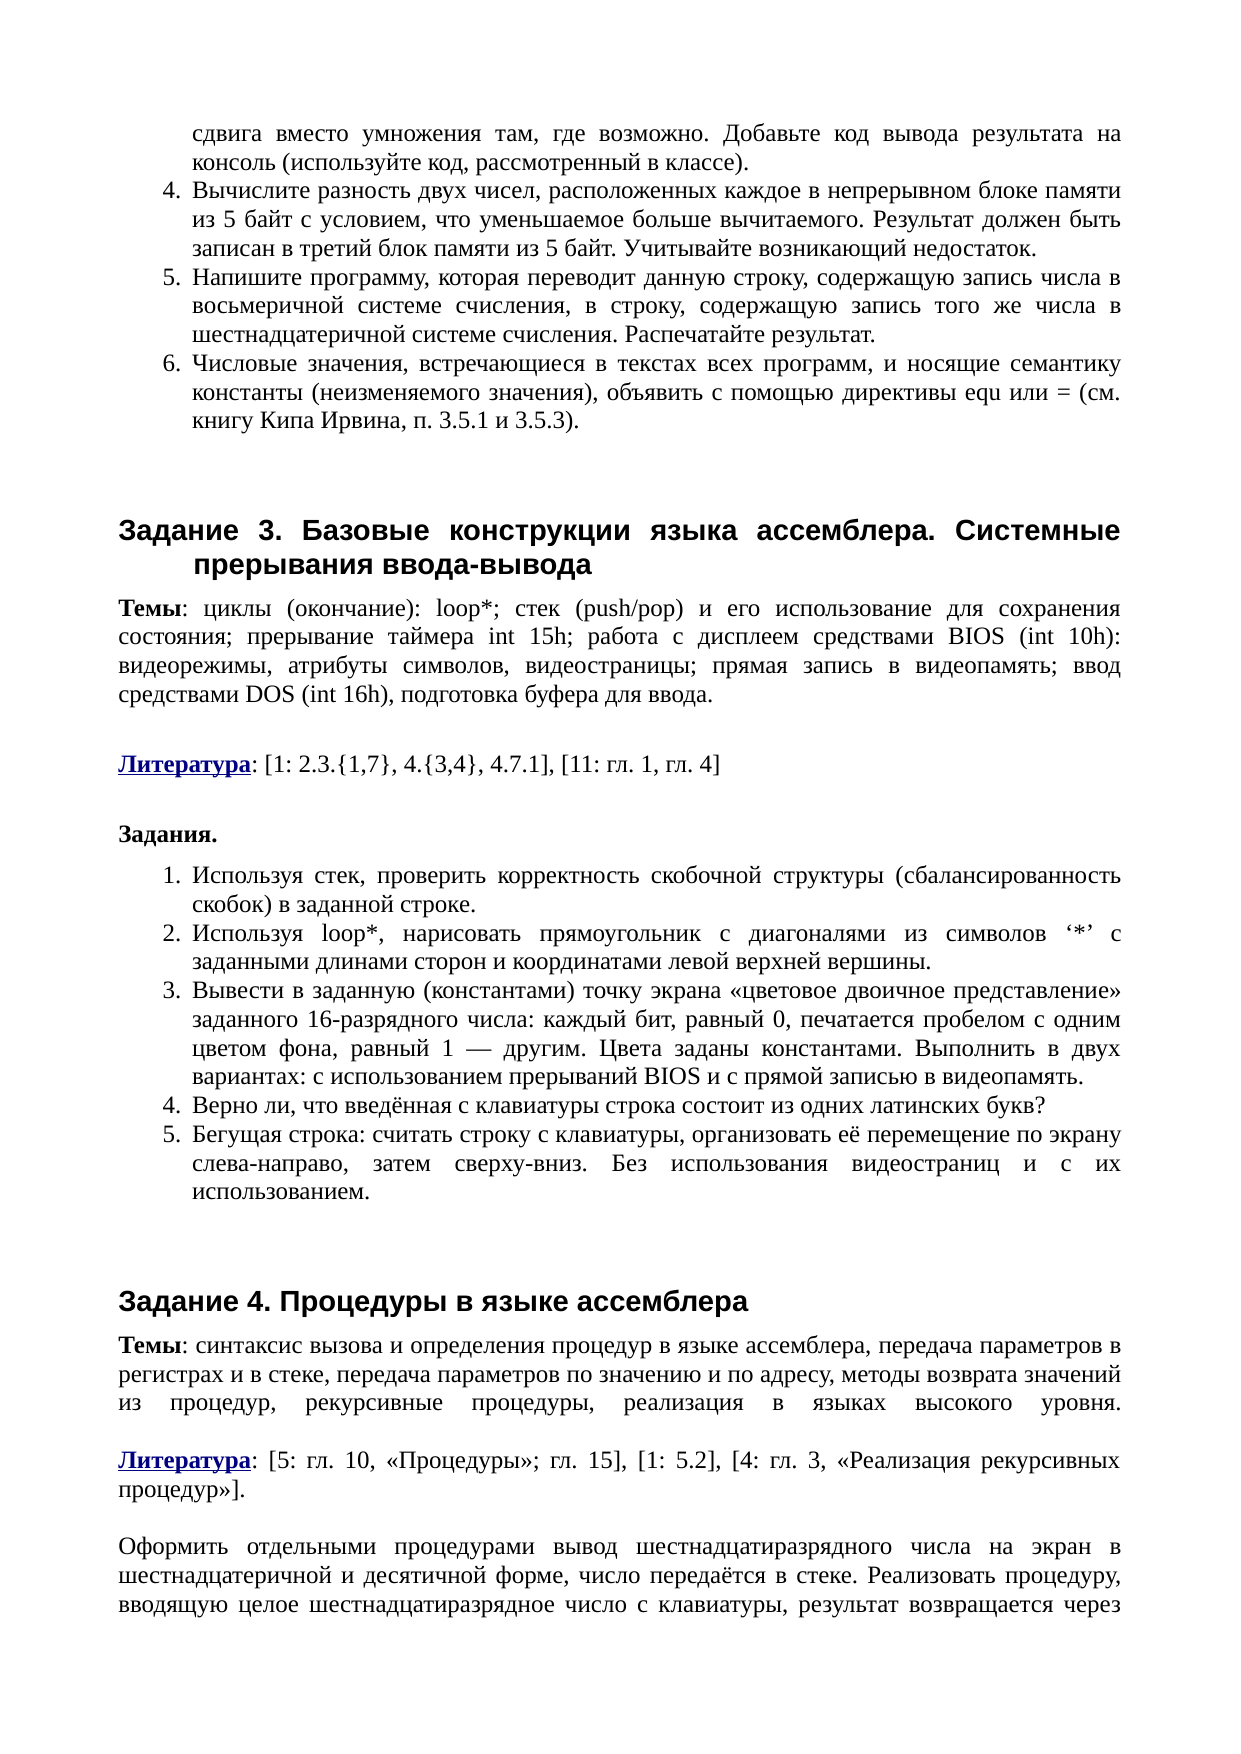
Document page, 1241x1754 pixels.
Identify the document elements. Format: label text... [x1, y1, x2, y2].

list Бегущая строка: считать строку с клавиатуры, организовать её перемещение по экрану слева-направо, затем сверху-вниз. Без использования видеостраниц и с их использованием. [162, 1119, 1122, 1205]
list Используя loop*, нарисовать прямоугольник с диагоналями из символов ‘*’ с заданными длинами сторон и координатами левой верхней вершины. [162, 918, 1122, 975]
text Темы: циклы (окончание): loop*; стек (push/pop) и его использование для сохранения состояния; прерывание таймера int 15h; работа с дисплеем средствами BIOS (int 10h): видеорежимы, атрибуты символов, видеостраницы; прямая запись в видеопамять; ввод средствами DOS (int 16h), подготовка буфера для ввода. [118, 593, 1122, 708]
subtitle Задание 4. Процедуры в языке ассемблера [118, 1284, 1122, 1317]
list сдвига вместо умножения там, где возможно. Добавьте код вывода результата на консоль (используйте код, рассмотренный в классе). [162, 118, 1122, 176]
list Вычислите разность двух чисел, расположенных каждое в непрерывном блоке памяти из 5 байт с условием, что уменьшаемое больше вычитаемого. Результат должен быть записан в третий блок памяти из 5 байт. Учитывайте возникающий недостаток. [162, 176, 1122, 262]
list Числовые значения, встречающиеся в текстах всех программ, и носящие семантику константы (неизменяемого значения), объявить с помощью директивы equ или = (см. книгу Кипа Ирвина, п. 3.5.1 и 3.5.3). [162, 348, 1122, 434]
list Напишите программу, которая переводит данную строку, содержащую запись числа в восьмеричной системе счисления, в строку, содержащую запись того же числа в шестнадцатеричной системе счисления. Распечатайте результат. [162, 262, 1122, 348]
list Используя стек, проверить корректность скобочной структуры (сбалансированность скобок) в заданной строке. [162, 860, 1122, 918]
list Верно ли, что введённая с клавиатуры строка состоит из одних латинских букв? [162, 1090, 1122, 1119]
list Вывести в заданную (константами) точку экрана «цветовое двоичное представление» заданного 16-разрядного числа: каждый бит, равный 0, печатается пробелом с одним цветом фона, равный 1 — другим. Цвета заданы константами. Выполнить в двух вариантах: с использованием прерываний BIOS и с прямой записью в видеопамять. [162, 975, 1122, 1090]
text Оформить отдельными процедурами вывод шестнадцатиразрядного числа на экран в шестнадцатеричной и десятичной форме, число передаётся в стеке. Реализовать процедуру, вводящую целое шестнадцатиразрядное число с клавиатуры, результат возвращается через [118, 1531, 1122, 1617]
text Задания. [118, 790, 1122, 848]
subtitle Задание 3. Базовые конструкции языка ассемблера. Системные прерывания ввода-вывода [118, 513, 1122, 580]
text Литература: [1: 2.3.{1,7}, 4.{3,4}, 4.7.1], [11: гл. 1, гл. 4] [118, 720, 1122, 778]
text Темы: синтаксис вызова и определения процедур в языке ассемблера, передача параметров в регистрах и в стеке, передача параметров по значению и по адресу, методы возврата значений из процедур, рекурсивные процедуры, реализация в языках высокого уровня. Литература: [5: гл. 10, «Процедуры»; гл. 15], [1: 5.2], [4: гл. 3, «Реализация рекурсивных процедур»]. [118, 1330, 1122, 1502]
